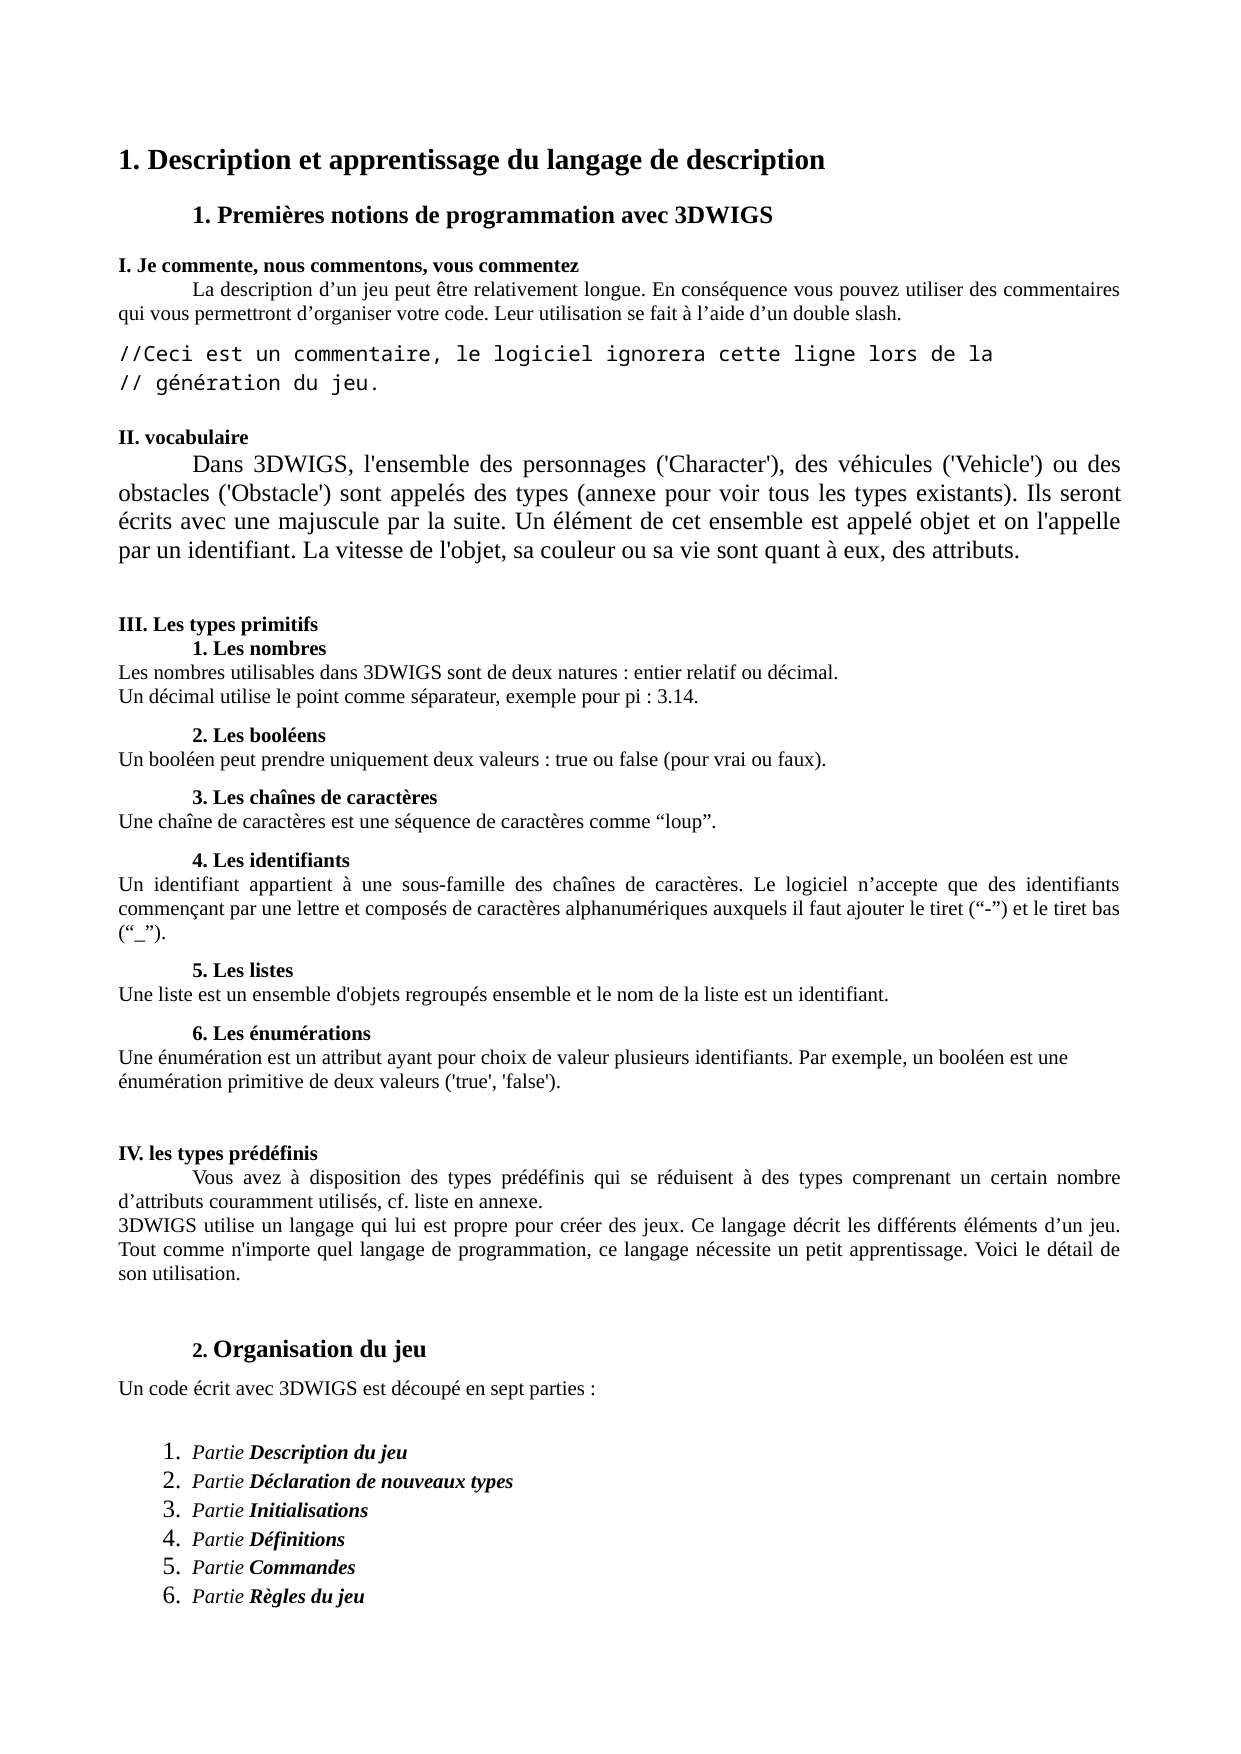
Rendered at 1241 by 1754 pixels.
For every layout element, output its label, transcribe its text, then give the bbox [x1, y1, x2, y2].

text 1. Les nombres [118, 636, 1122, 660]
text II. vocabulaire [118, 425, 1122, 449]
text Un booléen peut prendre uniquement deux valeurs : true ou false (pour vrai ou faux). [118, 747, 1122, 771]
text 1. Description et apprentissage du langage de description [118, 142, 1122, 176]
text Un décimal utilise le point comme séparateur, exemple pour pi : 3.14. [118, 684, 1122, 708]
text 2. Les booléens [118, 723, 1122, 747]
list Partie Déclaration de nouveaux types [162, 1465, 1122, 1494]
text Un code écrit avec 3DWIGS est découpé en sept parties : [118, 1376, 1122, 1400]
text 4. Les identifiants [118, 848, 1122, 872]
text Une chaîne de caractères est une séquence de caractères comme “loup”. [118, 809, 1122, 833]
text Les nombres utilisables dans 3DWIGS sont de deux natures : entier relatif ou décimal. [118, 660, 1122, 684]
subtitle 2. Organisation du jeu [118, 1334, 1122, 1363]
list Partie Description du jeu [162, 1436, 1122, 1465]
list Partie Initialisations [162, 1494, 1122, 1523]
text Une liste est un ensemble d'objets regroupés ensemble et le nom de la liste est un identifiant. [118, 982, 1122, 1006]
text 1. Premières notions de programmation avec 3DWIGS [118, 200, 1122, 228]
text //Ceci est un commentaire, le logiciel ignorera cette ligne lors de la [118, 339, 1122, 368]
text La description d’un jeu peut être relativement longue. En conséquence vous pouvez utiliser des commentaires qui vous permettront d’organiser votre code. Leur utilisation se fait à l’aide d’un double slash. [118, 277, 1122, 325]
text I. Je commente, nous commentons, vous commentez [118, 253, 1122, 277]
text 3DWIGS utilise un langage qui lui est propre pour créer des jeux. Ce langage décrit les différents éléments d’un jeu. Tout comme n'importe quel langage de programmation, ce langage nécessite un petit apprentissage. Voici le détail de son utilisation. [118, 1213, 1122, 1285]
text 6. Les énumérations [118, 1021, 1122, 1045]
text Dans 3DWIGS, l'ensemble des personnages ('Character'), des véhicules ('Vehicle') ou des obstacles ('Obstacle') sont appelés des types (annexe pour voir tous les types existants). Ils seront écrits avec une majuscule par la suite. Un élément de cet ensemble est appelé objet et on l'appelle par un identifiant. La vitesse de l'objet, sa couleur ou sa vie sont quant à eux, des attributs. [118, 449, 1122, 564]
text III. Les types primitifs [118, 612, 1122, 636]
list Partie Définitions [162, 1523, 1122, 1551]
text // génération du jeu. [118, 368, 1122, 396]
text 5. Les listes [118, 958, 1122, 982]
text IV. les types prédéfinis [118, 1141, 1122, 1165]
list Partie Règles du jeu [162, 1580, 1122, 1609]
text Vous avez à disposition des types prédéfinis qui se réduisent à des types comprenant un certain nombre d’attributs couramment utilisés, cf. liste en annexe. [118, 1165, 1122, 1213]
text Un identifiant appartient à une sous-famille des chaînes de caractères. Le logiciel n’accepte que des identifiants commençant par une lettre et composés de caractères alphanumériques auxquels il faut ajouter le tiret (“-”) et le tiret bas (“_”). [118, 872, 1122, 944]
list Partie Commandes [162, 1551, 1122, 1580]
text 3. Les chaînes de caractères [118, 785, 1122, 809]
text Une énumération est un attribut ayant pour choix de valeur plusieurs identifiants. Par exemple, un booléen est une énumération primitive de deux valeurs ('true', 'false'). [118, 1045, 1122, 1093]
